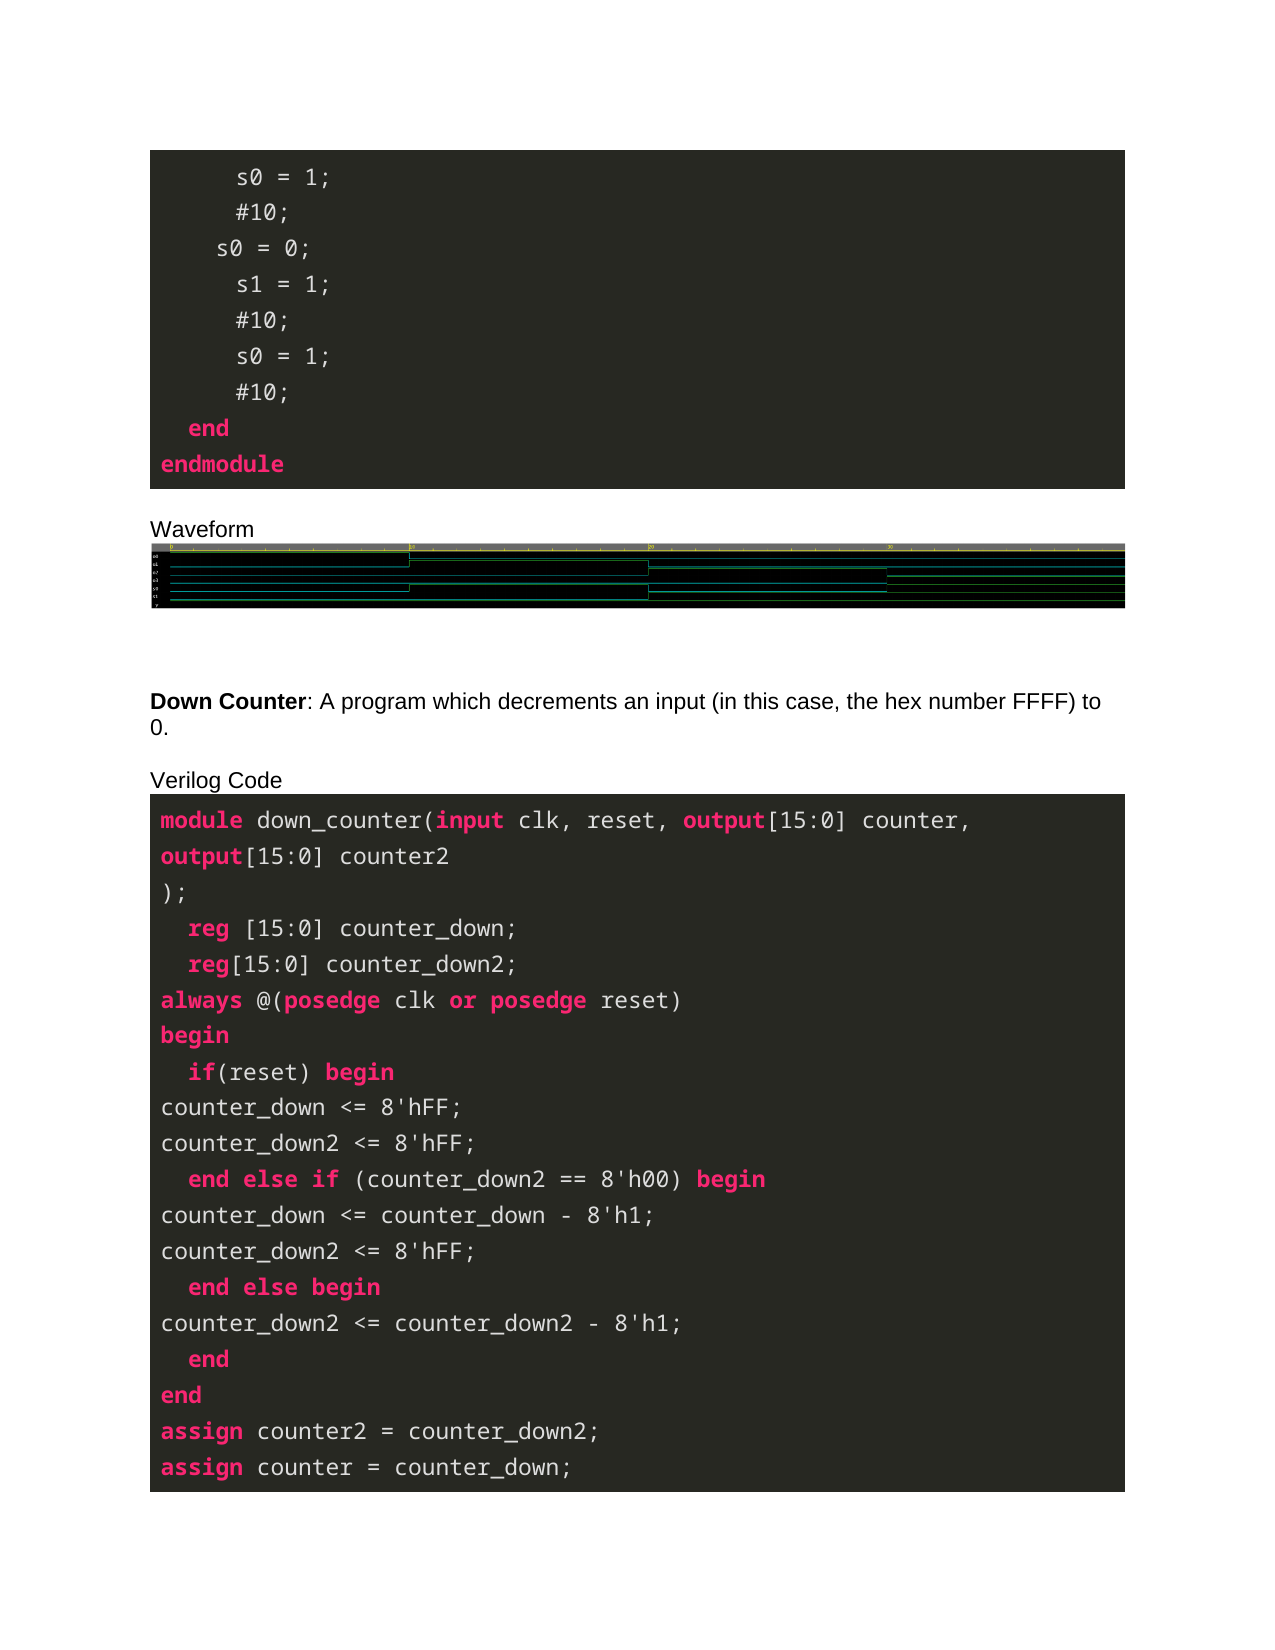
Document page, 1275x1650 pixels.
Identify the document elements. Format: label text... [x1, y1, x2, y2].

text Down Counter: A program which decrements an input (in this case, the hex number FFFF) to 0. [150, 688, 1125, 741]
text Verilog Code [150, 767, 1125, 793]
text Waveform [150, 516, 1125, 542]
table_header s0 = 1; #10; s0 = 0; s1 = 1; #10; s0 = 1; #10; end endmodule [150, 150, 1125, 489]
picture [150, 542, 1125, 609]
table_header module down_counter(input clk, reset, output[15:0] counter, output[15:0] counter2 ); reg [15:0] counter_down; reg[15:0] counter_down2; always @(posedge clk or posedge reset) begin if(reset) begin counter_down <= 8'hFF; counter_down2 <= 8'hFF; end else if (counter_down2 == 8'h00) begin counter_down <= counter_down - 8'h1; counter_down2 <= 8'hFF; end else begin counter_down2 <= counter_down2 - 8'h1; end end assign counter2 = counter_down2; assign counter = counter_down; [150, 794, 1125, 1492]
